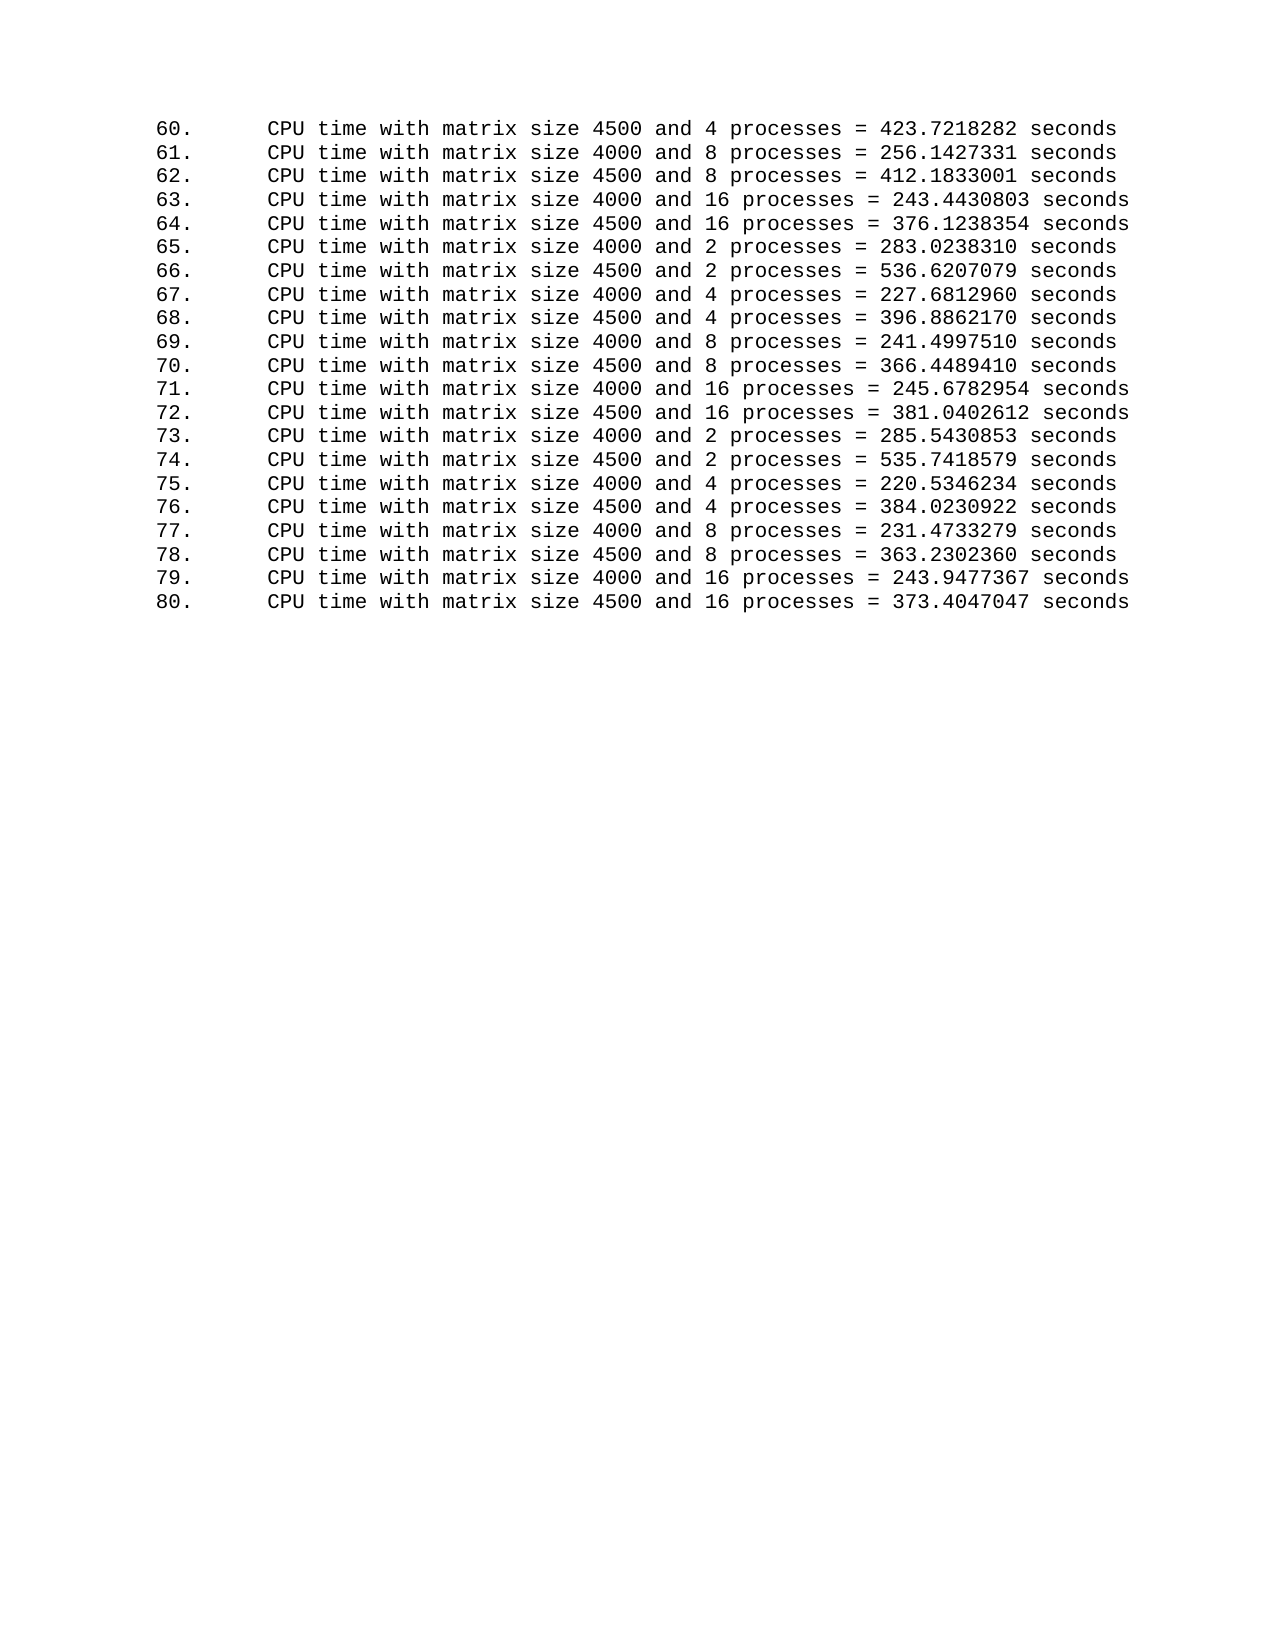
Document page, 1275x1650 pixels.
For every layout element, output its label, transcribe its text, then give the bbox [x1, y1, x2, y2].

list CPU time with matrix size 4500 and 16 processes = 376.1238354 seconds [156, 213, 1157, 236]
list CPU time with matrix size 4000 and 2 processes = 285.5430853 seconds [156, 426, 1157, 449]
list CPU time with matrix size 4000 and 8 processes = 241.4997510 seconds [156, 331, 1157, 354]
list CPU time with matrix size 4500 and 2 processes = 536.6207079 seconds [156, 260, 1157, 284]
list CPU time with matrix size 4000 and 8 processes = 256.1427331 seconds [156, 142, 1157, 165]
list CPU time with matrix size 4000 and 8 processes = 231.4733279 seconds [156, 520, 1157, 544]
list CPU time with matrix size 4000 and 2 processes = 283.0238310 seconds [156, 236, 1157, 260]
list CPU time with matrix size 4500 and 8 processes = 412.1833001 seconds [156, 165, 1157, 189]
list CPU time with matrix size 4000 and 16 processes = 245.6782954 seconds [156, 378, 1157, 402]
list CPU time with matrix size 4500 and 16 processes = 381.0402612 seconds [156, 402, 1157, 426]
list CPU time with matrix size 4000 and 4 processes = 220.5346234 seconds [156, 473, 1157, 496]
list CPU time with matrix size 4500 and 8 processes = 363.2302360 seconds [156, 544, 1157, 567]
list CPU time with matrix size 4000 and 4 processes = 227.6812960 seconds [156, 284, 1157, 307]
list CPU time with matrix size 4500 and 4 processes = 396.8862170 seconds [156, 307, 1157, 331]
list CPU time with matrix size 4500 and 16 processes = 373.4047047 seconds [156, 591, 1157, 615]
list CPU time with matrix size 4000 and 16 processes = 243.9477367 seconds [156, 567, 1157, 591]
list CPU time with matrix size 4500 and 4 processes = 423.7218282 seconds [156, 118, 1157, 142]
list CPU time with matrix size 4000 and 16 processes = 243.4430803 seconds [156, 189, 1157, 213]
list CPU time with matrix size 4500 and 4 processes = 384.0230922 seconds [156, 496, 1157, 520]
list CPU time with matrix size 4500 and 2 processes = 535.7418579 seconds [156, 449, 1157, 473]
list CPU time with matrix size 4500 and 8 processes = 366.4489410 seconds [156, 354, 1157, 378]
